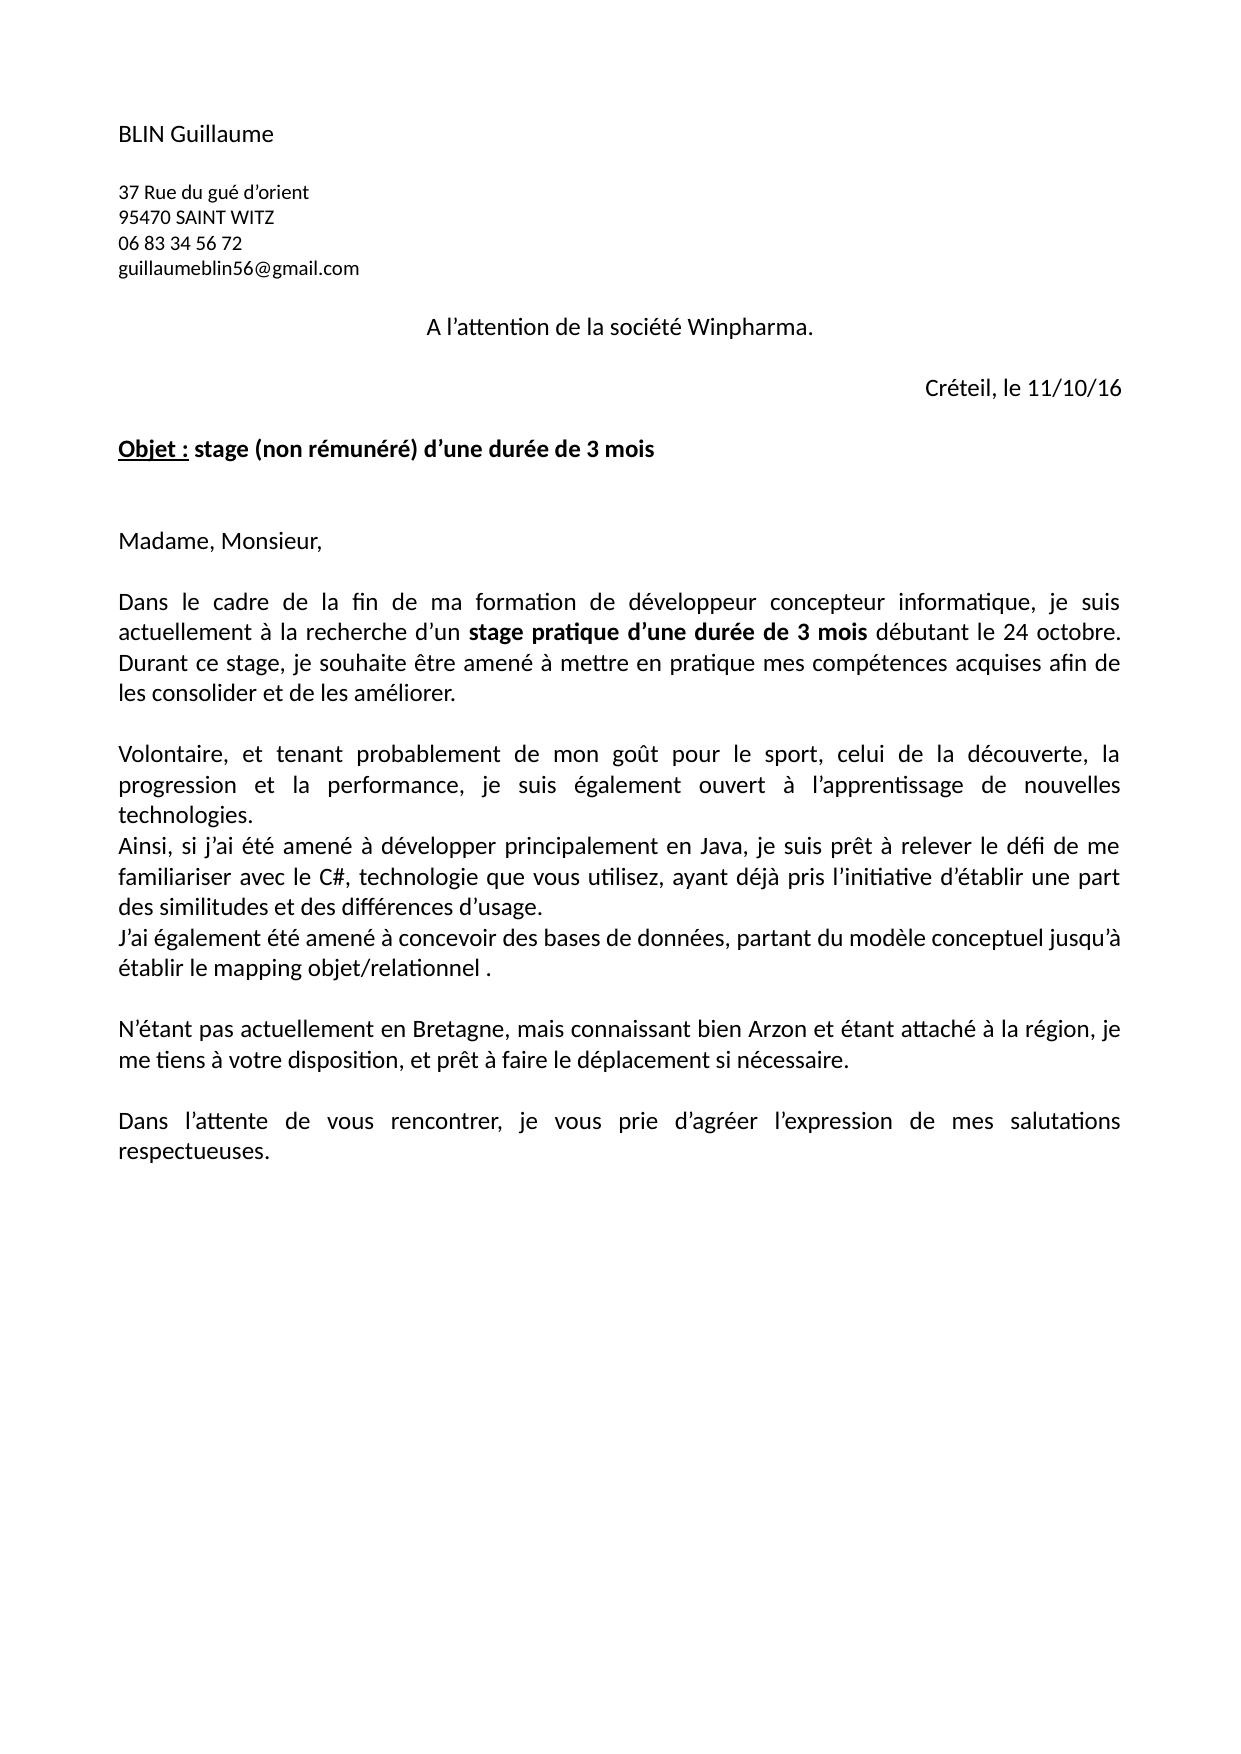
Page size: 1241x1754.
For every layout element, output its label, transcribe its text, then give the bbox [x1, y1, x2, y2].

text Dans le cadre de la fin de ma formation de développeur concepteur informatique, je suis actuellement à la recherche d’un stage pratique d’une durée de 3 mois débutant le 24 octobre. Durant ce stage, je souhaite être amené à mettre en pratique mes compétences acquises afin de les consolider et de les améliorer. [118, 586, 1122, 708]
text Créteil, le 11/10/16 [118, 372, 1122, 403]
text Volontaire, et tenant probablement de mon goût pour le sport, celui de la découverte, la progression et la performance, je suis également ouvert à l’apprentissage de nouvelles technologies. [118, 739, 1122, 830]
text Dans l’attente de vous rencontrer, je vous prie d’agréer l’expression de mes salutations respectueuses. [118, 1105, 1122, 1166]
text 06 83 34 56 72 [118, 230, 1122, 255]
text 95470 SAINT WITZ [118, 204, 1122, 230]
text 37 Rue du gué d’orient [118, 179, 1122, 204]
text Madame, Monsieur, [118, 525, 1122, 556]
text Ainsi, si j’ai été amené à développer principalement en Java, je suis prêt à relever le défi de me familiariser avec le C#, technologie que vous utilisez, ayant déjà pris l’initiative d’établir une part des similitudes et des différences d’usage. [118, 830, 1122, 922]
text guillaumeblin56@gmail.com [118, 255, 1122, 281]
text N’étant pas actuellement en Bretagne, mais connaissant bien Arzon et étant attaché à la région, je me tiens à votre disposition, et prêt à faire le déplacement si nécessaire. [118, 1013, 1122, 1074]
text J’ai également été amené à concevoir des bases de données, partant du modèle conceptuel jusqu’à établir le mapping objet/relationnel . [118, 922, 1122, 983]
text A l’attention de la société Winpharma. [118, 311, 1122, 342]
text BLIN Guillaume [118, 118, 1122, 149]
text Objet : stage (non rémunéré) d’une durée de 3 mois [118, 433, 1122, 464]
